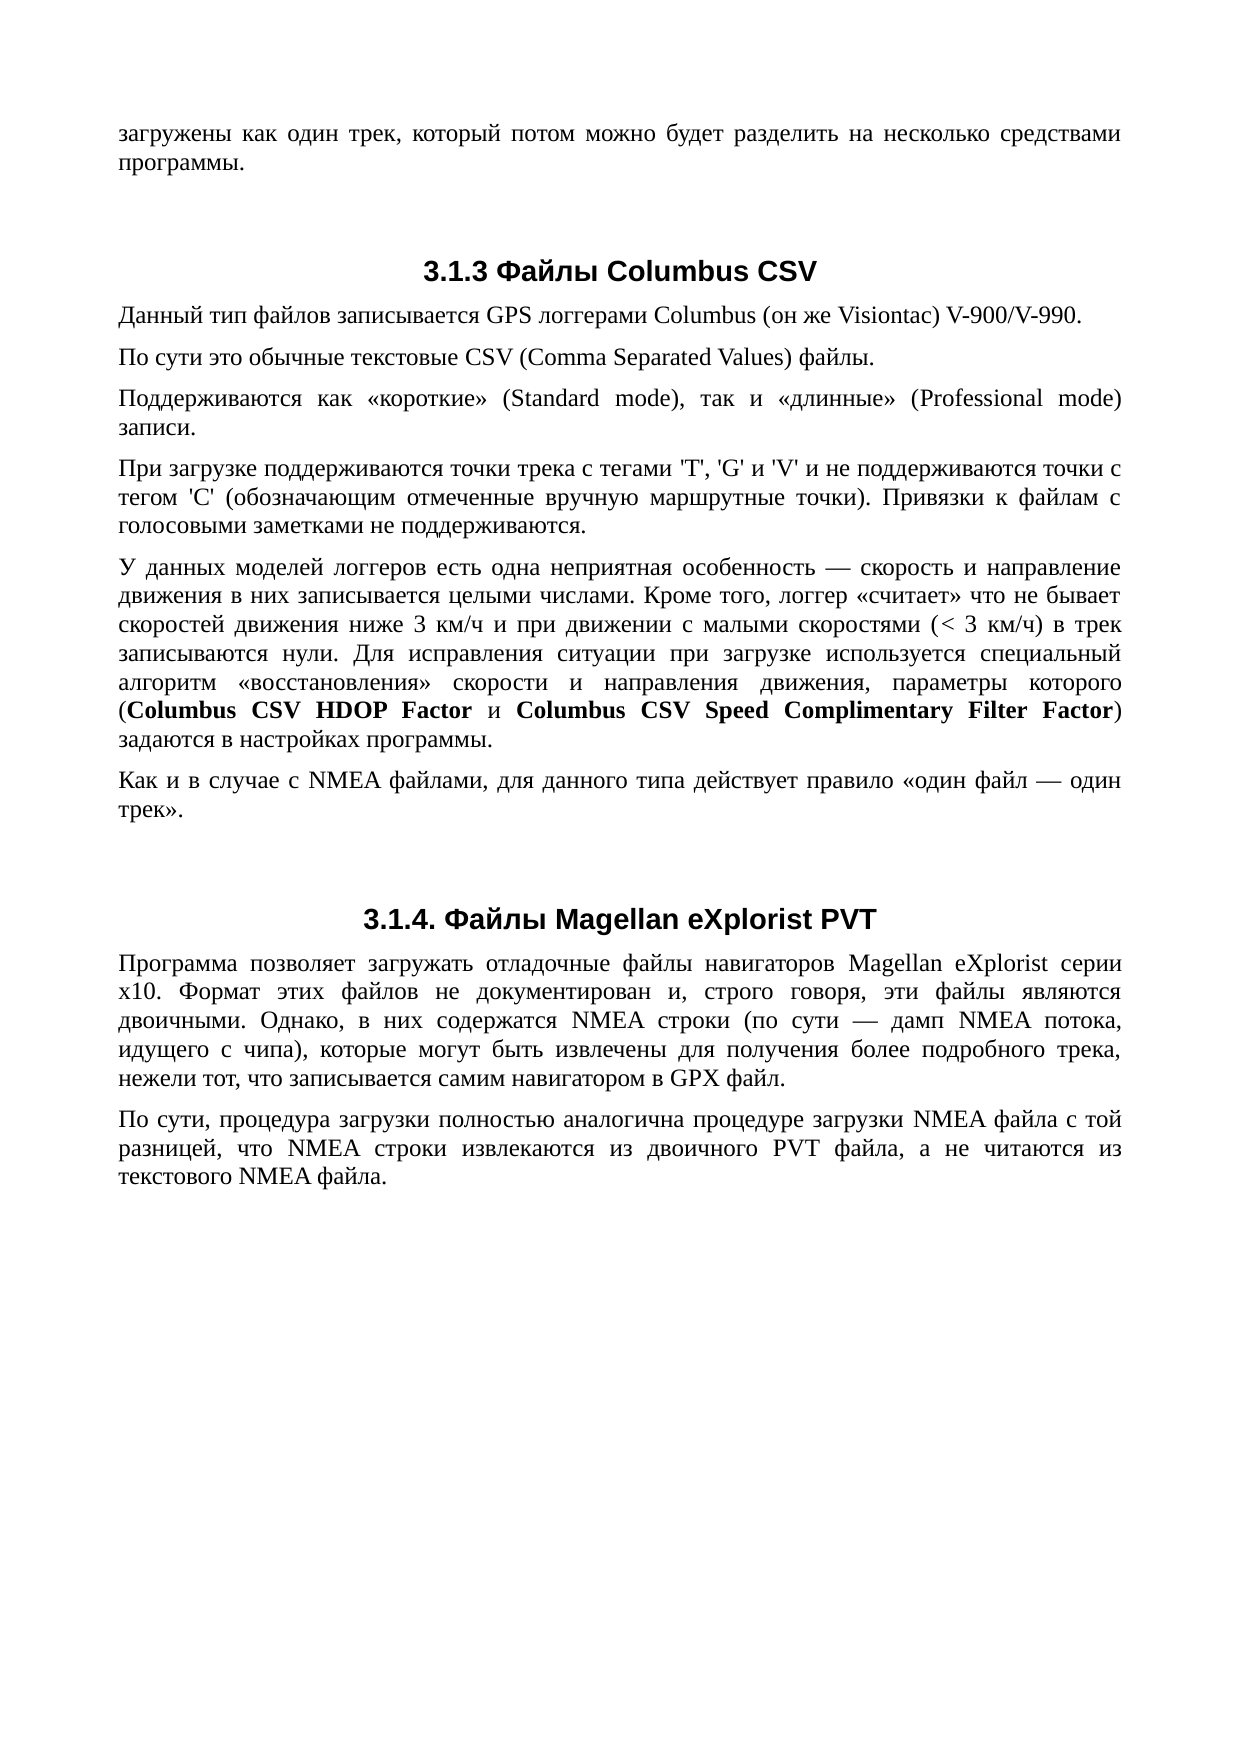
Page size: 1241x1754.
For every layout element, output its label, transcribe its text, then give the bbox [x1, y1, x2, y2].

text Поддерживаются как «короткие» (Standard mode), так и «длинные» (Professional mode) записи. [118, 383, 1122, 440]
text загружены как один трек, который потом можно будет разделить на несколько средствами программы. [118, 118, 1122, 176]
text Программа позволяет загружать отладочные файлы навигаторов Magellan eXplorist серии x10. Формат этих файлов не документирован и, строго говоря, эти файлы являются двоичными. Однако, в них содержатся NMEA строки (по сути — дамп NMEA потока, идущего с чипа), которые могут быть извлечены для получения более подробного трека, нежели тот, что записывается самим навигатором в GPX файл. [118, 948, 1122, 1091]
text По сути это обычные текстовые CSV (Comma Separated Values) файлы. [118, 342, 1122, 370]
text По сути, процедура загрузки полностью аналогична процедуре загрузки NMEA файла с той разницей, что NMEA строки извлекаются из двоичного PVT файла, а не читаются из текстового NMEA файла. [118, 1104, 1122, 1190]
text Данный тип файлов записывается GPS логгерами Columbus (он же Visiontac) V-900/V-990. [118, 300, 1122, 329]
subtitle 3.1.4. Файлы Magellan eXplorist PVT [118, 902, 1122, 935]
text Как и в случае с NMEA файлами, для данного типа действует правило «один файл — один трек». [118, 765, 1122, 823]
text У данных моделей логгеров есть одна неприятная особенность — скорость и направление движения в них записывается целыми числами. Кроме того, логгер «считает» что не бывает скоростей движения ниже 3 км/ч и при движении с малыми скоростями (< 3 км/ч) в трек записываются нули. Для исправления ситуации при загрузке используется специальный алгоритм «восстановления» скорости и направления движения, параметры которого (Columbus CSV HDOP Factor и Columbus CSV Speed Complimentary Filter Factor) задаются в настройках программы. [118, 552, 1122, 753]
text При загрузке поддерживаются точки трека с тегами 'T', 'G' и 'V' и не поддерживаются точки с тегом 'C' (обозначающим отмеченные вручную маршрутные точки). Привязки к файлам с голосовыми заметками не поддерживаются. [118, 453, 1122, 539]
subtitle 3.1.3 Файлы Columbus CSV [118, 254, 1122, 288]
